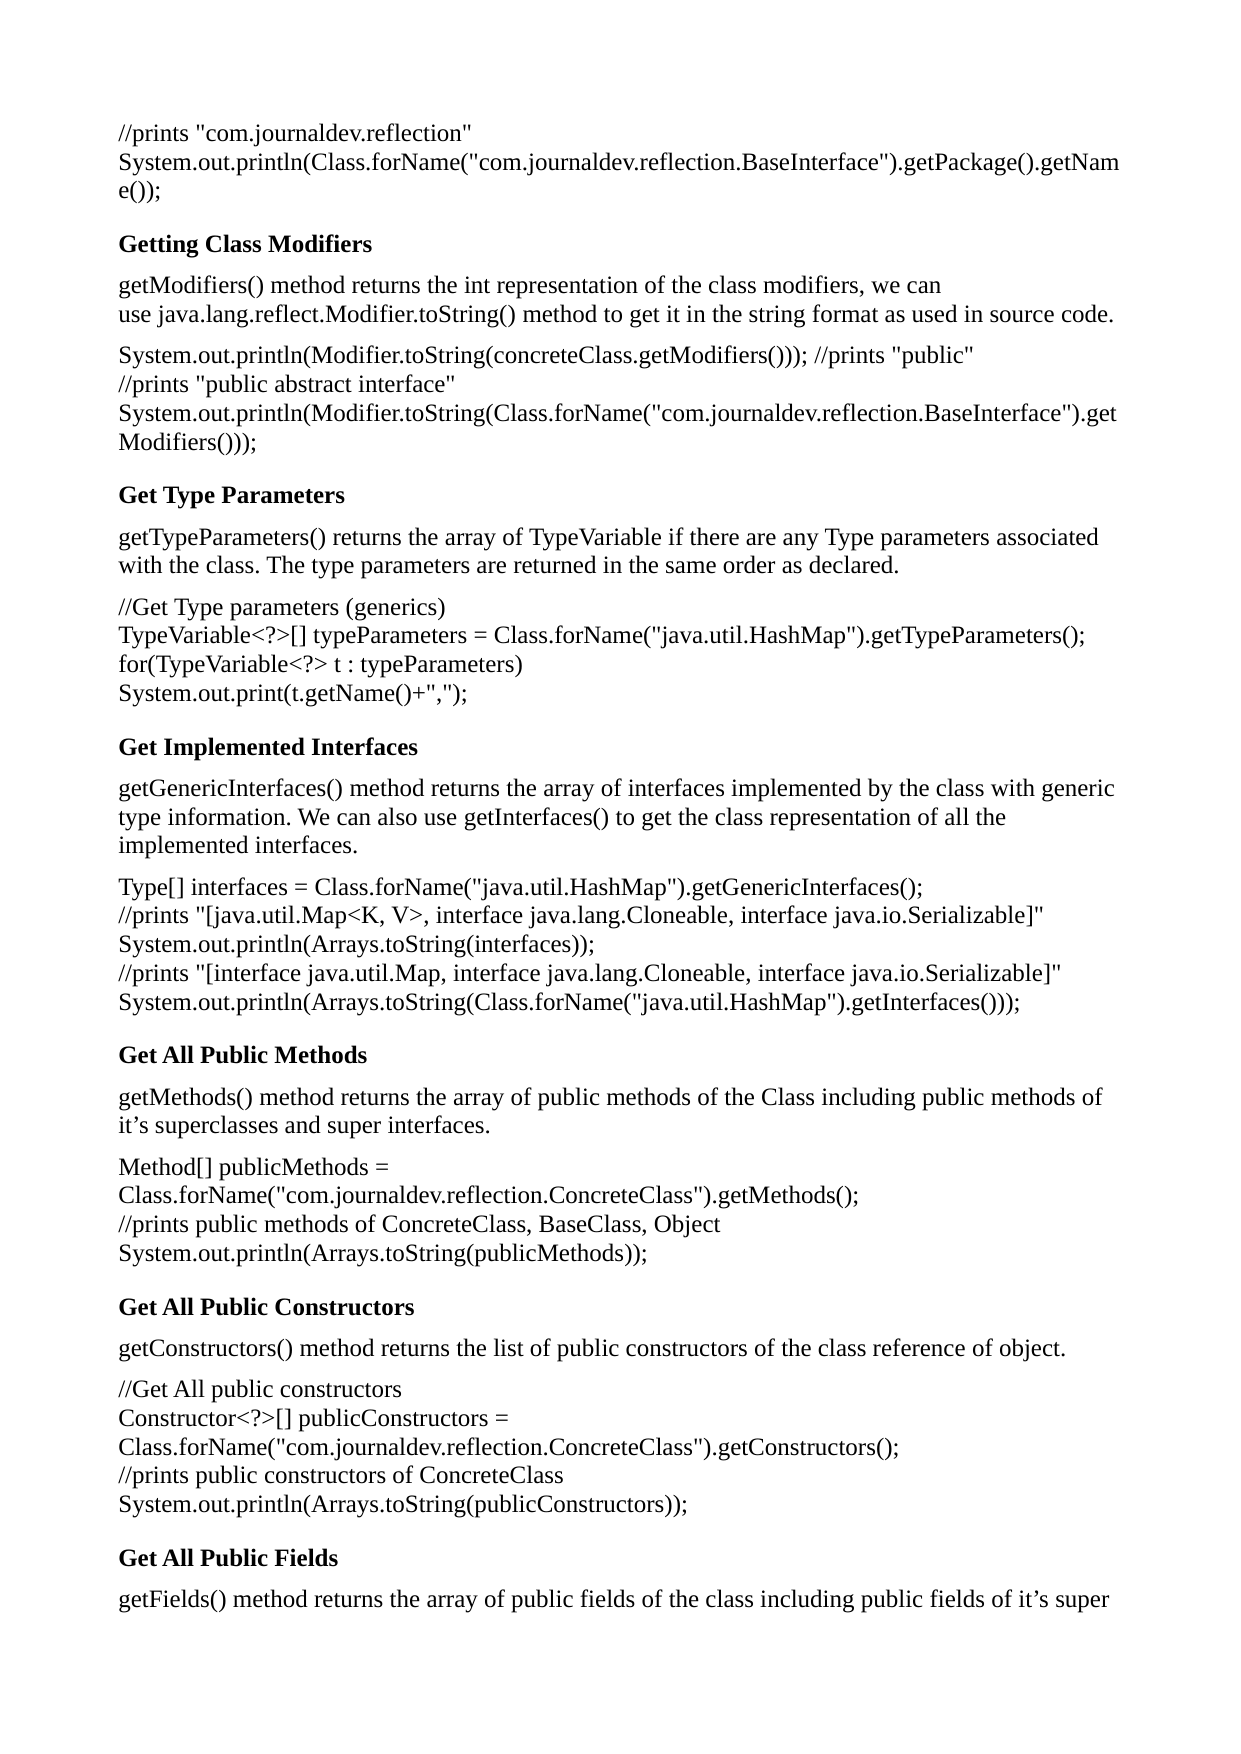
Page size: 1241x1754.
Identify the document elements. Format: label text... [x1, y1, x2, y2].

text getGenericInterfaces() method returns the array of interfaces implemented by the class with generic type information. We can also use getInterfaces() to get the class representation of all the implemented interfaces. [118, 773, 1122, 859]
text for(TypeVariable<?> t : typeParameters) [118, 649, 1122, 678]
text Constructor<?>[] publicConstructors = Class.forName("com.journaldev.reflection.ConcreteClass").getConstructors(); [118, 1403, 1122, 1461]
text System.out.println(Arrays.toString(publicConstructors)); [118, 1489, 1122, 1518]
text System.out.println(Arrays.toString(publicMethods)); [118, 1238, 1122, 1267]
text //Get Type parameters (generics) [118, 592, 1122, 621]
text //prints "[java.util.Map<K, V>, interface java.lang.Cloneable, interface java.io.Serializable]" [118, 901, 1122, 929]
text //Get All public constructors [118, 1374, 1122, 1403]
text System.out.println(Arrays.toString(Class.forName("java.util.HashMap").getInterfaces())); [118, 987, 1122, 1016]
text getTypeParameters() returns the array of TypeVariable if there are any Type parameters associated with the class. The type parameters are returned in the same order as declared. [118, 522, 1122, 579]
text getFields() method returns the array of public fields of the class including public fields of it’s super [118, 1584, 1122, 1613]
text System.out.println(Class.forName("com.journaldev.reflection.BaseInterface").getPackage().getName()); [118, 147, 1122, 204]
text System.out.print(t.getName()+","); [118, 678, 1122, 707]
subtitle Get Implemented Interfaces [118, 732, 1122, 761]
text System.out.println(Arrays.toString(interfaces)); [118, 929, 1122, 958]
subtitle Get All Public Fields [118, 1543, 1122, 1572]
text Method[] publicMethods = Class.forName("com.journaldev.reflection.ConcreteClass").getMethods(); [118, 1152, 1122, 1209]
text Type[] interfaces = Class.forName("java.util.HashMap").getGenericInterfaces(); [118, 872, 1122, 901]
subtitle Get All Public Methods [118, 1041, 1122, 1069]
text System.out.println(Modifier.toString(concreteClass.getModifiers())); //prints "public" [118, 341, 1122, 369]
text //prints "com.journaldev.reflection" [118, 118, 1122, 147]
text //prints public constructors of ConcreteClass [118, 1461, 1122, 1489]
text //prints "public abstract interface" [118, 369, 1122, 398]
subtitle Get All Public Constructors [118, 1292, 1122, 1321]
text getMethods() method returns the array of public methods of the Class including public methods of it’s superclasses and super interfaces. [118, 1082, 1122, 1139]
text getConstructors() method returns the list of public constructors of the class reference of object. [118, 1333, 1122, 1362]
text System.out.println(Modifier.toString(Class.forName("com.journaldev.reflection.BaseInterface").getModifiers())); [118, 398, 1122, 456]
text //prints public methods of ConcreteClass, BaseClass, Object [118, 1209, 1122, 1238]
subtitle Get Type Parameters [118, 481, 1122, 509]
text //prints "[interface java.util.Map, interface java.lang.Cloneable, interface java.io.Serializable]" [118, 958, 1122, 987]
subtitle Getting Class Modifiers [118, 229, 1122, 258]
text TypeVariable<?>[] typeParameters = Class.forName("java.util.HashMap").getTypeParameters(); [118, 621, 1122, 649]
text getModifiers() method returns the int representation of the class modifiers, we can use java.lang.reflect.Modifier.toString() method to get it in the string format as used in source code. [118, 271, 1122, 328]
